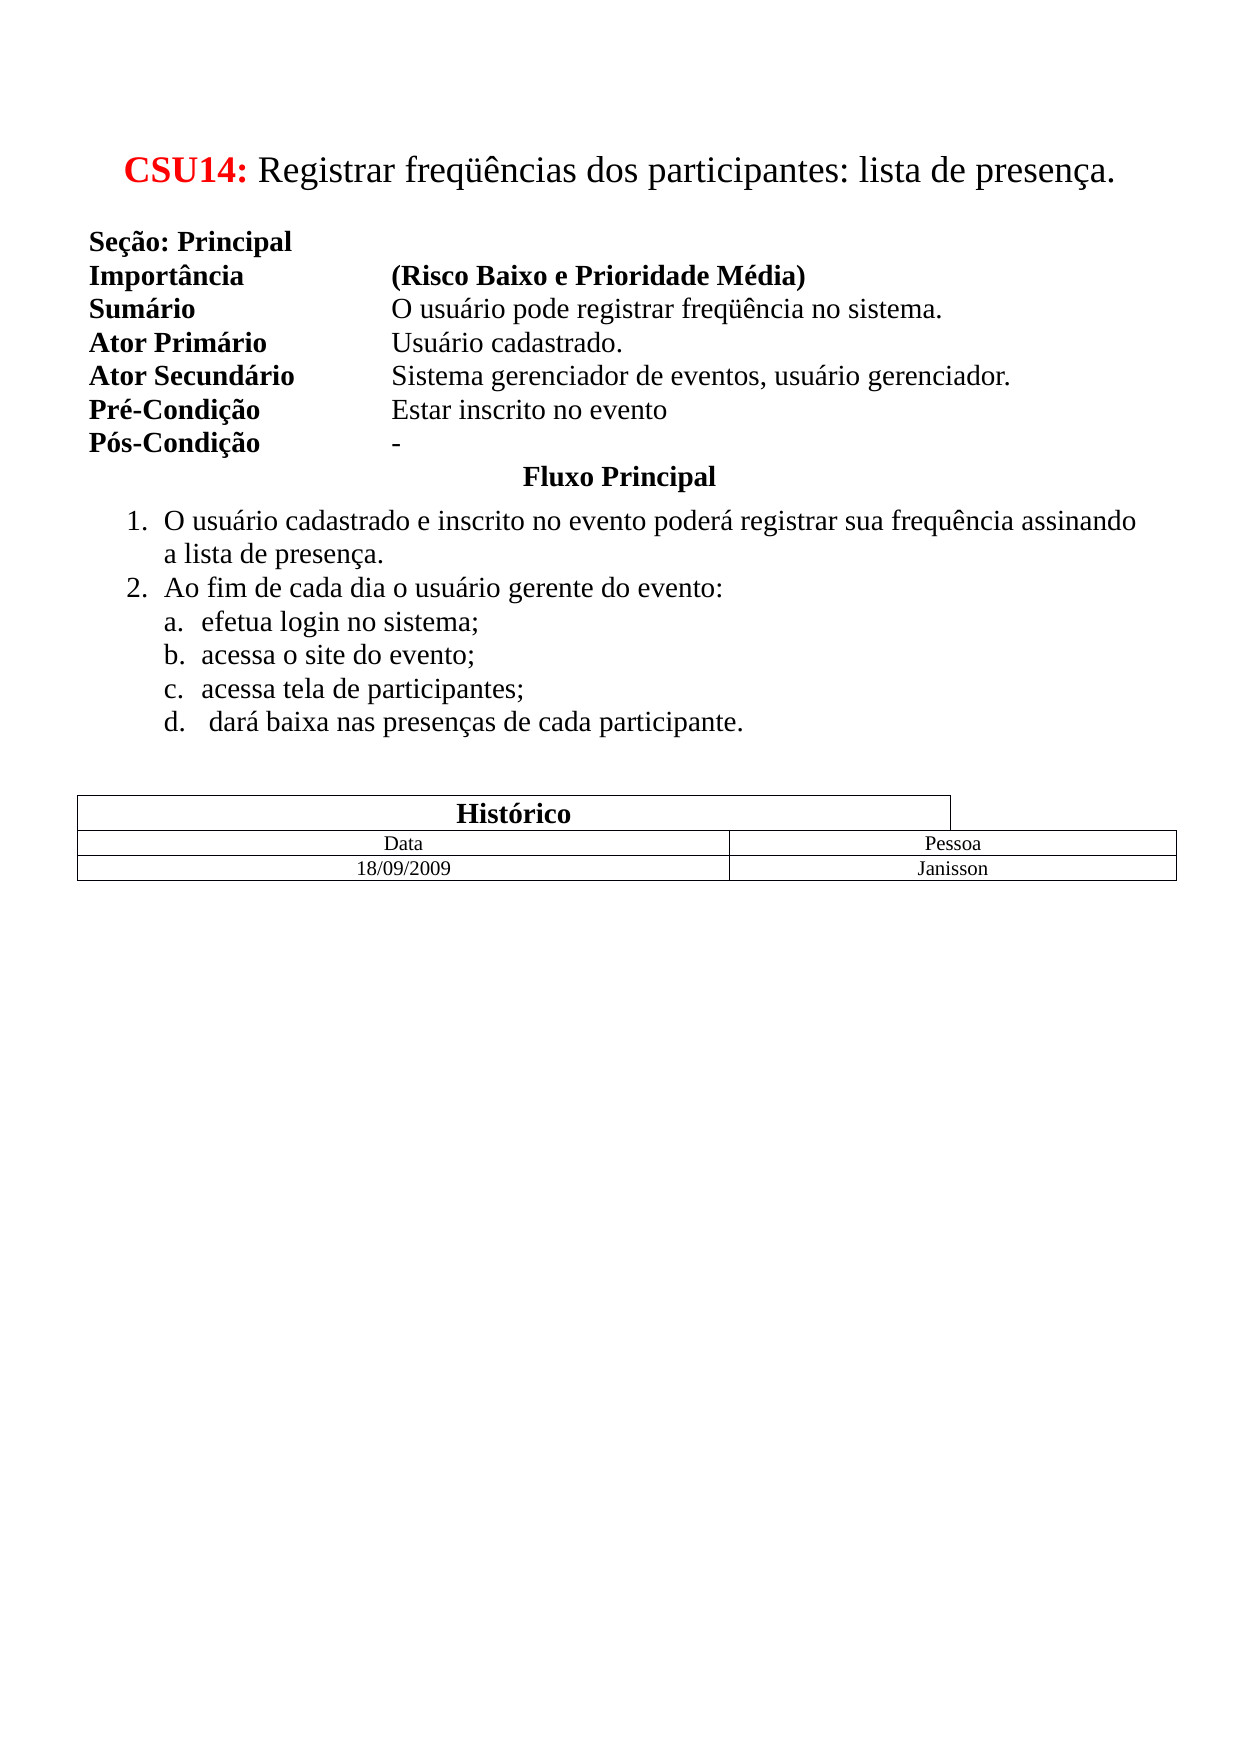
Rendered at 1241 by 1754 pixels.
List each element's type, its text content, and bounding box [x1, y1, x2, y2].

table_cell Usuário cadastrado. [384, 325, 1157, 358]
table_cell - [384, 426, 1157, 459]
table_cell Pessoa [730, 831, 1176, 855]
subtitle Seção: Principal [89, 224, 1151, 258]
table_cell Ator Primário [81, 325, 384, 358]
table_header Histórico [78, 796, 950, 830]
table_header (Risco Baixo e Prioridade Média) [384, 258, 1157, 291]
table_header Importância [81, 258, 384, 291]
table_cell Pré-Condição [81, 392, 384, 426]
table_cell Fluxo Principal [81, 459, 1157, 503]
table_cell O usuário cadastrado e inscrito no evento poderá registrar sua frequência assinando a lista de presença. Ao fim de cada dia o usuário gerente do evento: efetua login no sistema; acessa o site do evento; acessa tela de participantes; dará baixa nas presenças de cada participante. [81, 503, 1157, 738]
table_cell Sistema gerenciador de eventos, usuário gerenciador. [384, 359, 1157, 392]
table_cell 18/09/2009 [78, 856, 729, 880]
table_header [951, 795, 1176, 830]
table_cell Ator Secundário [81, 359, 384, 392]
table_cell Data [78, 831, 729, 855]
table_cell Sumário [81, 291, 384, 325]
table_cell Estar inscrito no evento [384, 392, 1157, 426]
text CSU14: Registrar freqüências dos participantes: lista de presença. [89, 148, 1151, 191]
table_cell O usuário pode registrar freqüência no sistema. [384, 291, 1157, 325]
table_cell Pós-Condição [81, 426, 384, 459]
table_cell Janisson [730, 856, 1176, 880]
